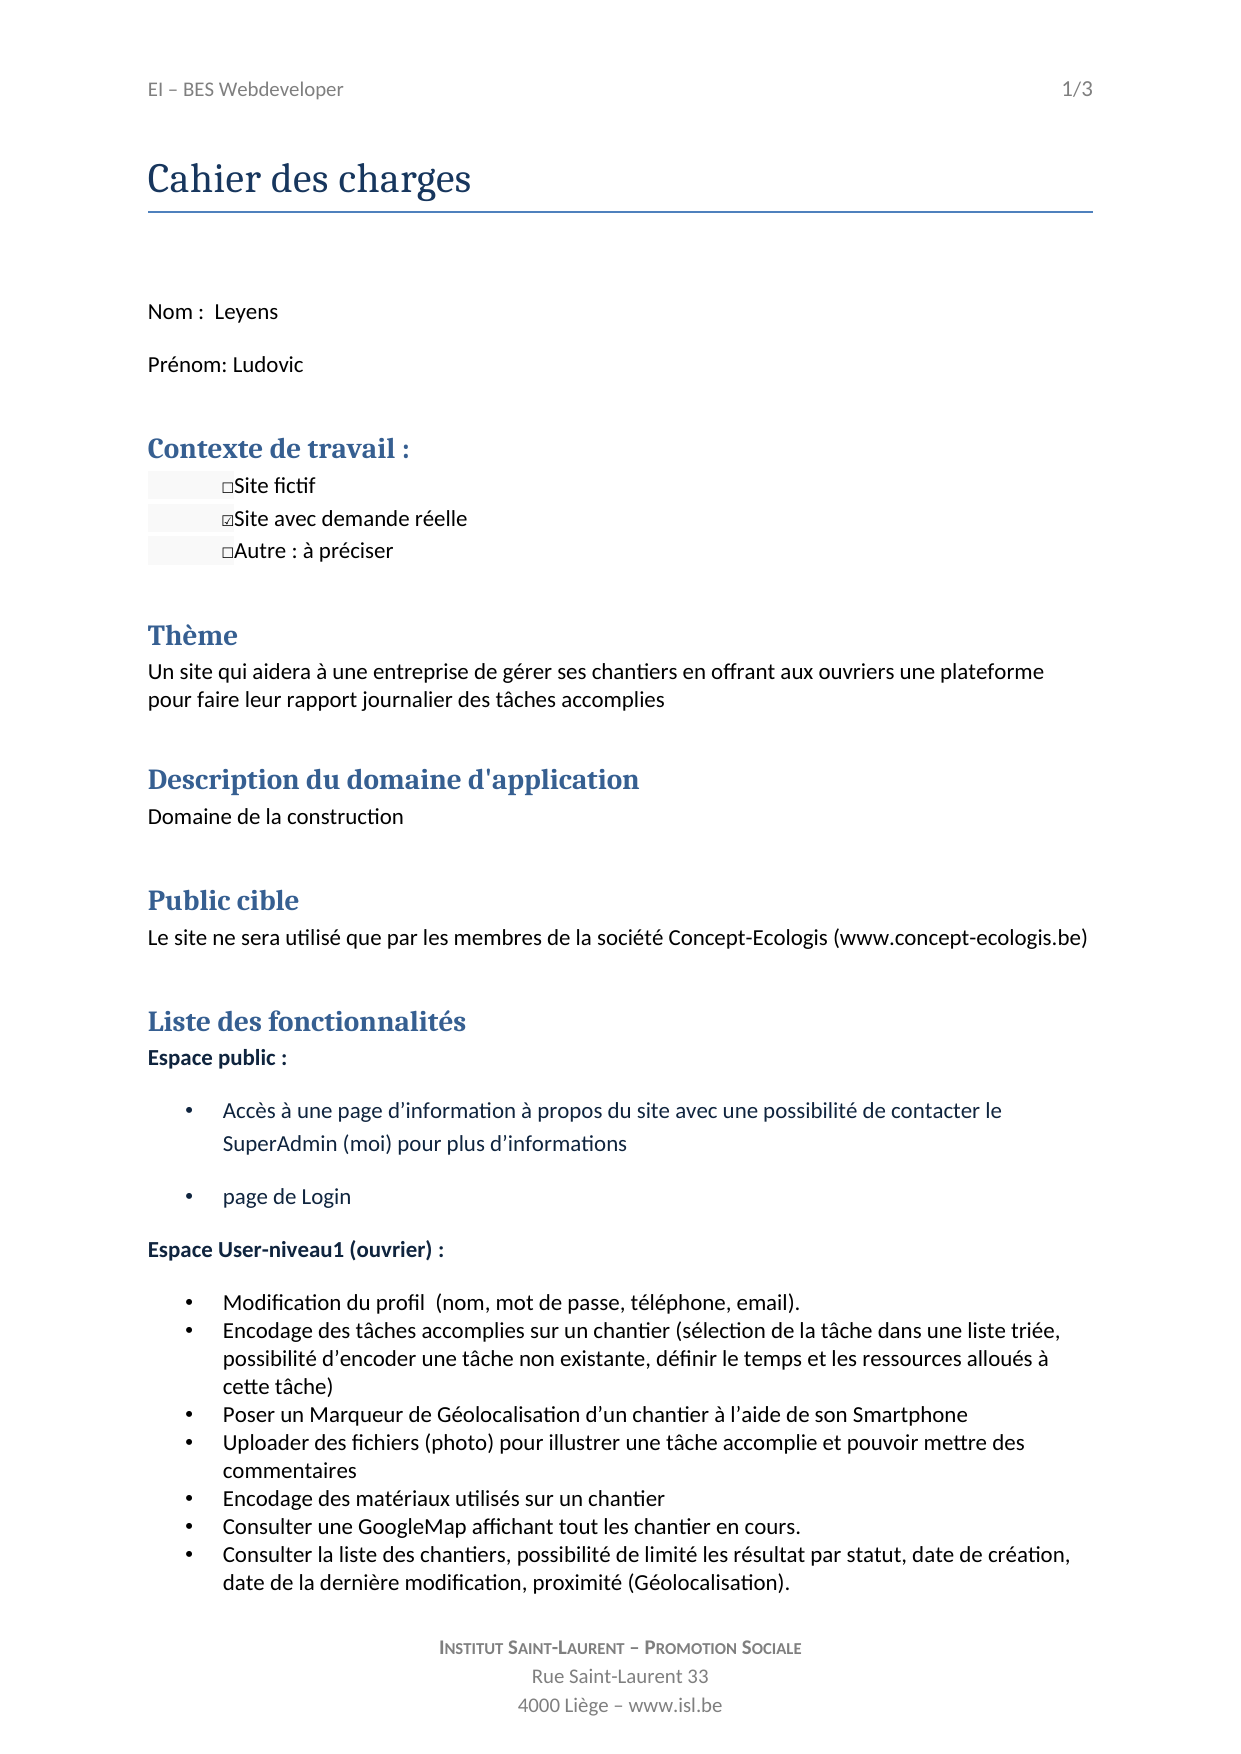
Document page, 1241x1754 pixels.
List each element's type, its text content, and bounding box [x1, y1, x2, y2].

list Consulter la liste des chantiers, possibilité de limité les résultat par statut, date de création, date de la dernière modification, proximité (Géolocalisation). [185, 1540, 1093, 1596]
list Modification du profil (nom, mot de passe, téléphone, email). [185, 1288, 1093, 1316]
list Accès à une page d’information à propos du site avec une possibilité de contacter le SuperAdmin (moi) pour plus d’informations [185, 1097, 1093, 1157]
list Encodage des tâches accomplies sur un chantier (sélection de la tâche dans une liste triée, possibilité d’encoder une tâche non existante, définir le temps et les ressources alloués à cette tâche) [185, 1316, 1093, 1400]
text Un site qui aidera à une entreprise de gérer ses chantiers en offrant aux ouvriers une plateforme pour faire leur rapport journalier des tâches accomplies [148, 657, 1093, 713]
text Nom : Leyens [148, 297, 1093, 325]
text Le site ne sera utilisé que par les membres de la société Concept-Ecologis (www.concept-ecologis.be) [148, 923, 1093, 951]
subtitle Description du domaine d'application [148, 763, 1093, 797]
list ☐Autre : à préciser [148, 536, 1093, 565]
text Prénom: Ludovic [148, 350, 1093, 378]
list Poser un Marqueur de Géolocalisation d’un chantier à l’aide de son Smartphone [185, 1400, 1093, 1428]
text Domaine de la construction [148, 802, 1093, 830]
subtitle Liste des fonctionnalités [148, 1005, 1093, 1038]
list Uploader des fichiers (photo) pour illustrer une tâche accomplie et pouvoir mettre des commentaires [185, 1428, 1093, 1484]
list Encodage des matériaux utilisés sur un chantier [185, 1484, 1093, 1512]
list Consulter une GoogleMap affichant tout les chantier en cours. [185, 1512, 1093, 1540]
subtitle Public cible [148, 884, 1093, 918]
list page de Login [185, 1182, 1093, 1210]
subtitle Thème [148, 619, 1093, 652]
list ☐Site fictif [148, 471, 1093, 499]
text Espace public : [148, 1043, 1093, 1072]
text Espace User-niveau1 (ouvrier) : [148, 1235, 1093, 1263]
title Cahier des charges [148, 155, 1093, 211]
subtitle Contexte de travail : [148, 433, 1093, 466]
list ☑Site avec demande réelle [148, 504, 1093, 532]
